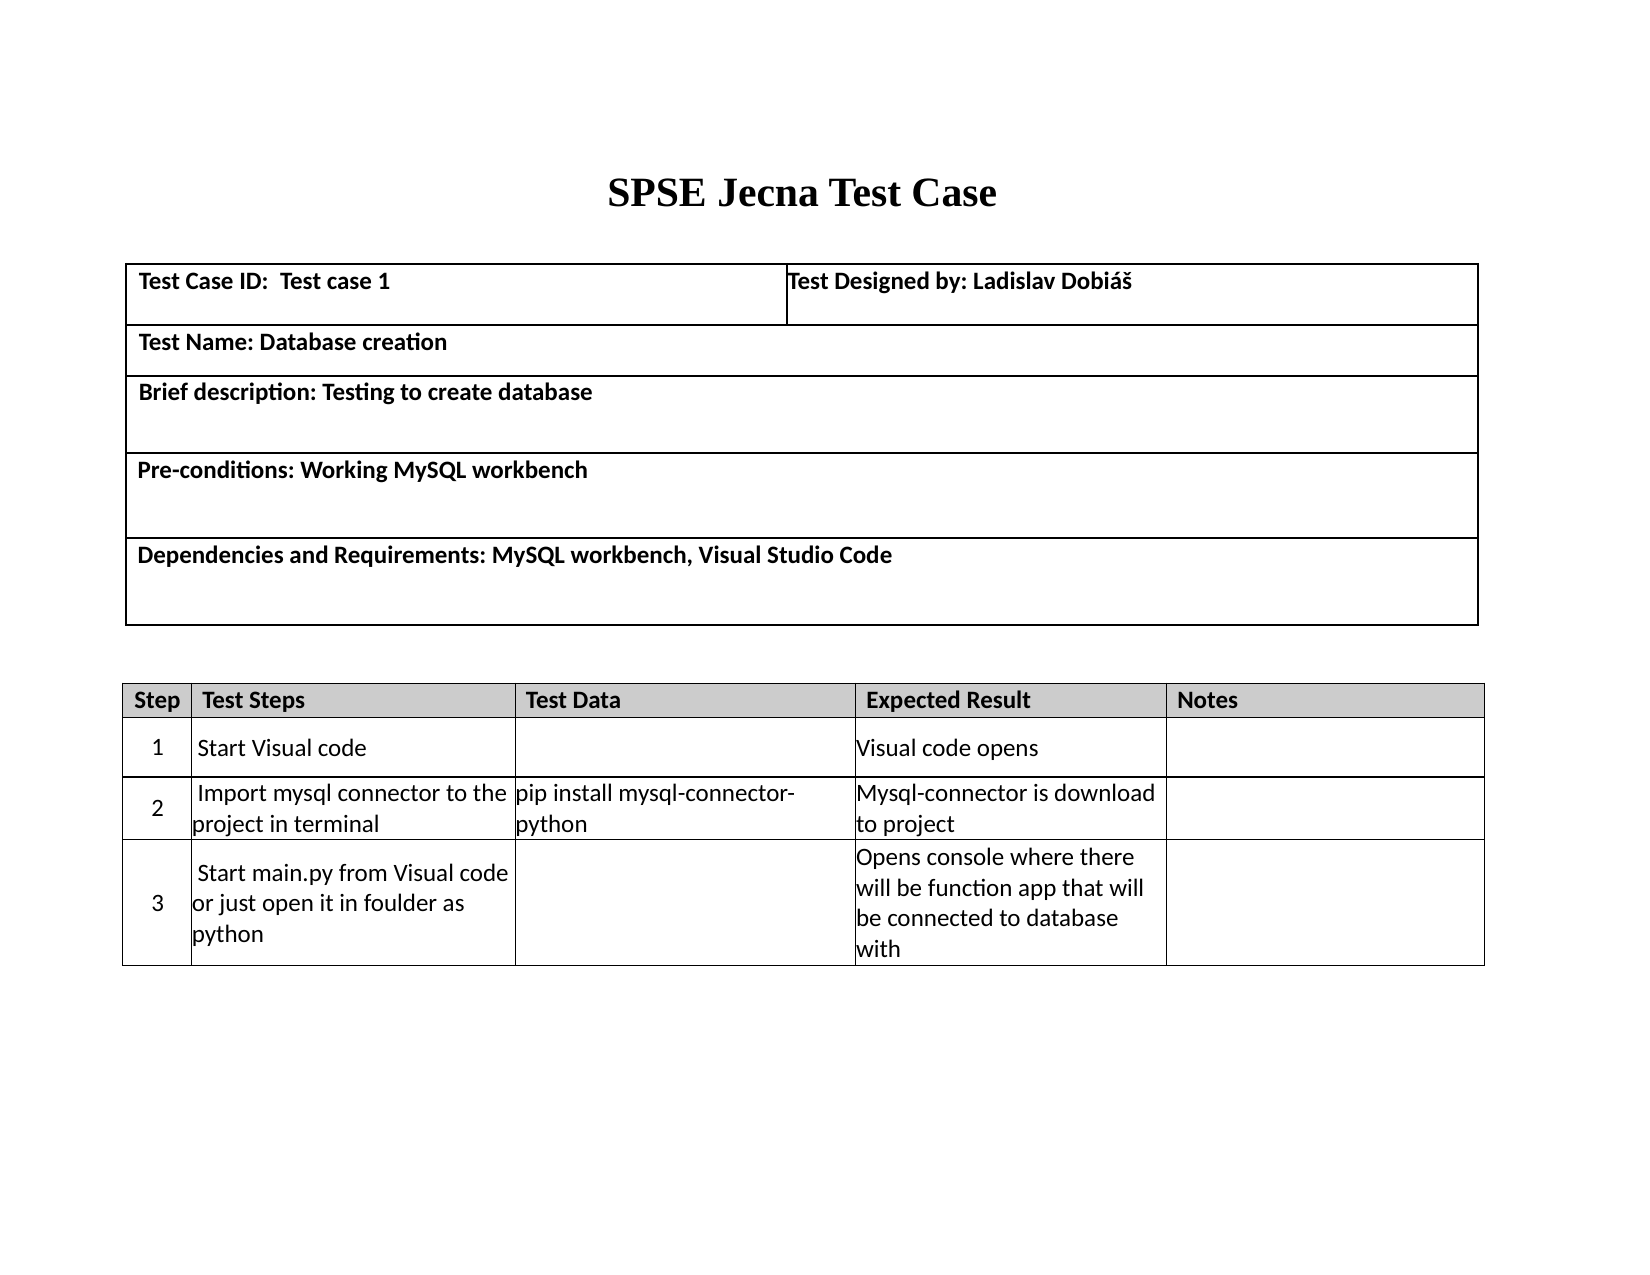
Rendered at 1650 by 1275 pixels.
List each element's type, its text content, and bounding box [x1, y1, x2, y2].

table_header Notes [1167, 684, 1484, 717]
table_cell 1 [123, 718, 191, 776]
table_cell 2 [123, 778, 191, 838]
table_cell Pre-conditions: Working MySQL workbench [127, 454, 1477, 537]
table_cell Dependencies and Requirements: MySQL workbench, Visual Studio Code [127, 539, 1477, 624]
table_cell Test Case ID: Test case 1 [127, 265, 786, 324]
table_cell Import mysql connector to the project in terminal [192, 778, 515, 838]
table_cell [1167, 778, 1484, 838]
table_cell Visual code opens [856, 718, 1166, 776]
table_cell [516, 840, 855, 965]
table_cell [516, 718, 855, 776]
table_cell Start main.py from Visual code or just open it in foulder as python [192, 840, 515, 965]
table_header Step [123, 684, 191, 717]
table_cell Opens console where there will be function app that will be connected to database with [856, 840, 1166, 965]
table_cell 3 [123, 840, 191, 965]
table_cell pip install mysql-connector-python [516, 778, 855, 838]
table_cell Test Designed by: Ladislav Dobiáš [788, 265, 1477, 324]
table_cell Mysql-connector is download to project [856, 778, 1166, 838]
table_cell Brief description: Testing to create database [127, 377, 1477, 452]
table_header Test Steps [192, 684, 515, 717]
table_cell [1167, 840, 1484, 965]
table_header Expected Result [856, 684, 1166, 717]
table_cell SPSE Jecna Test Case [126, 119, 1478, 263]
table_cell [1167, 718, 1484, 776]
table_header Test Data [516, 684, 855, 717]
table_cell Test Name: Database creation [127, 326, 1477, 374]
table_cell Start Visual code [192, 718, 515, 776]
table_header [126, 73, 1478, 119]
